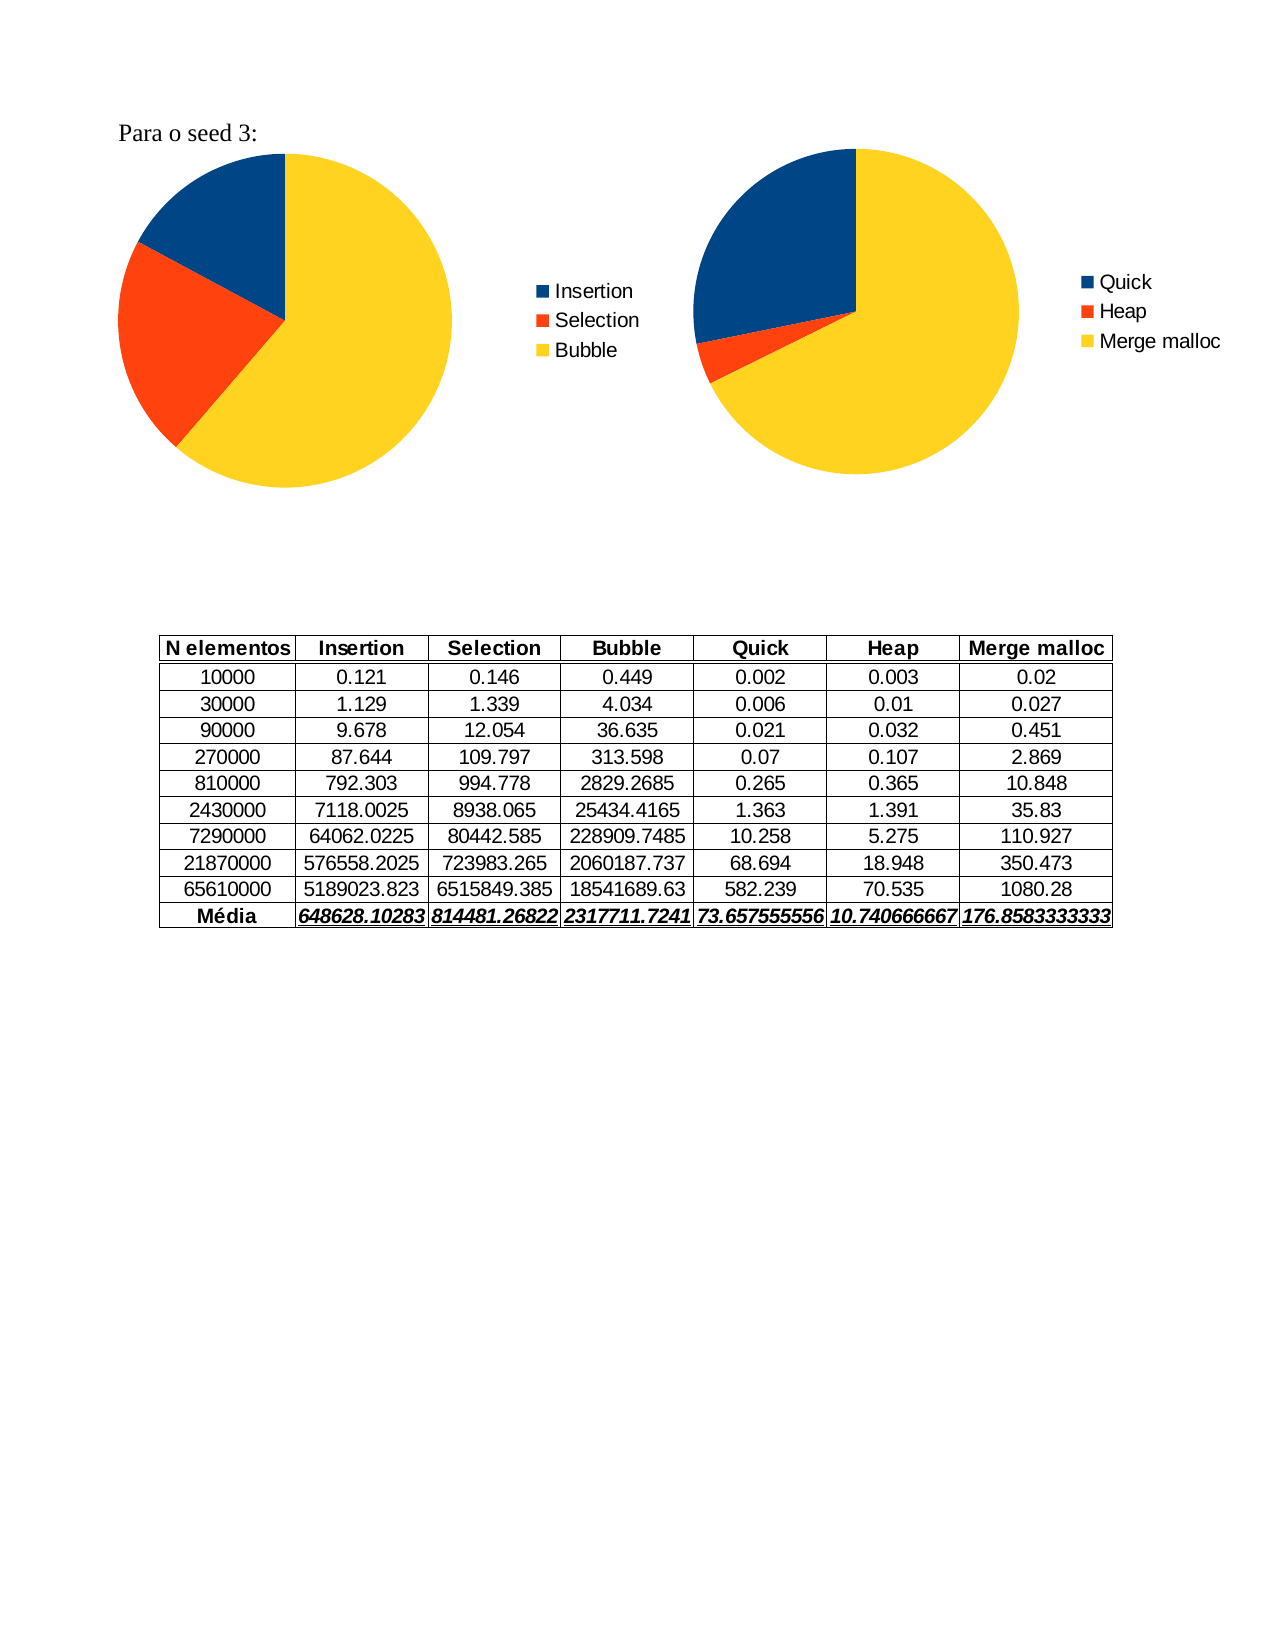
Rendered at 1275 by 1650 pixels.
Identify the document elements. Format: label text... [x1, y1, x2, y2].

text Para o seed 3: [118, 118, 1157, 146]
